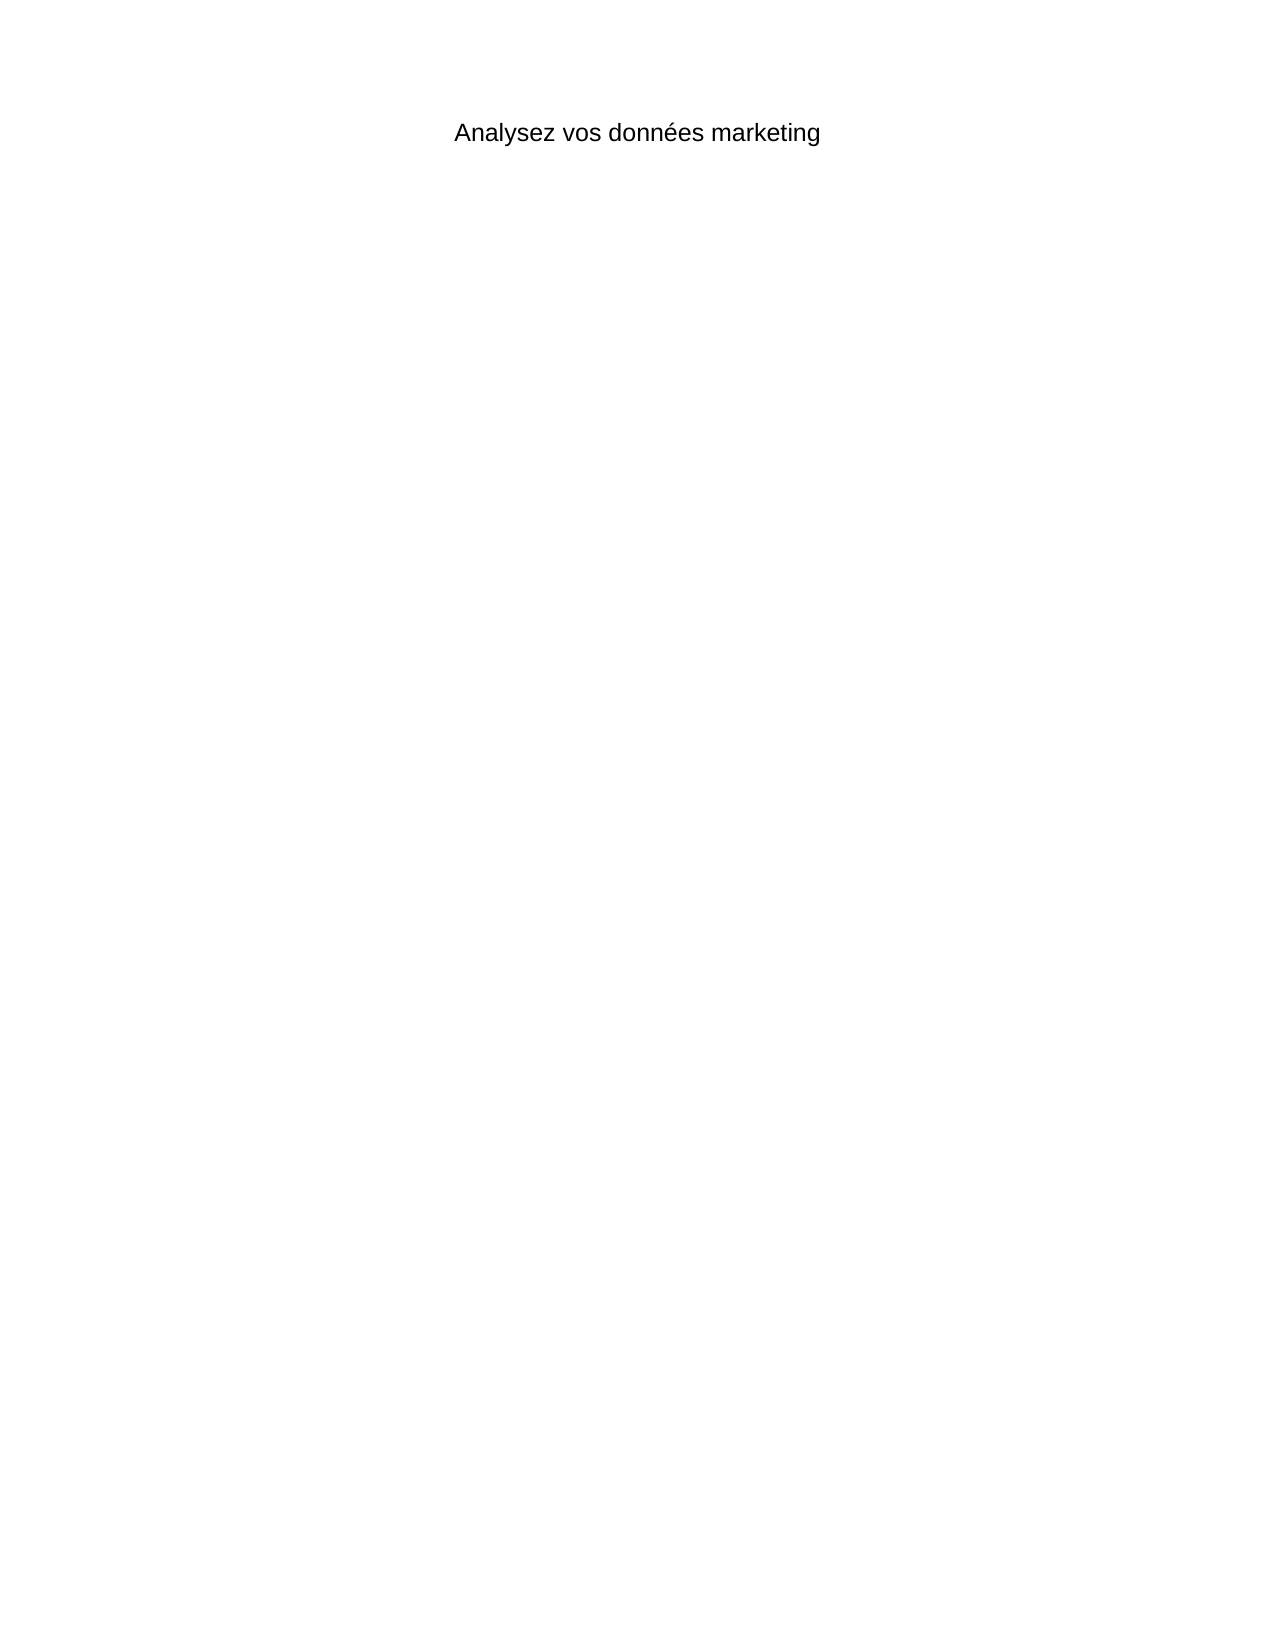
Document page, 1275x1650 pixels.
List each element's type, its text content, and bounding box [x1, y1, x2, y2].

text Analysez vos données marketing [118, 118, 1157, 147]
